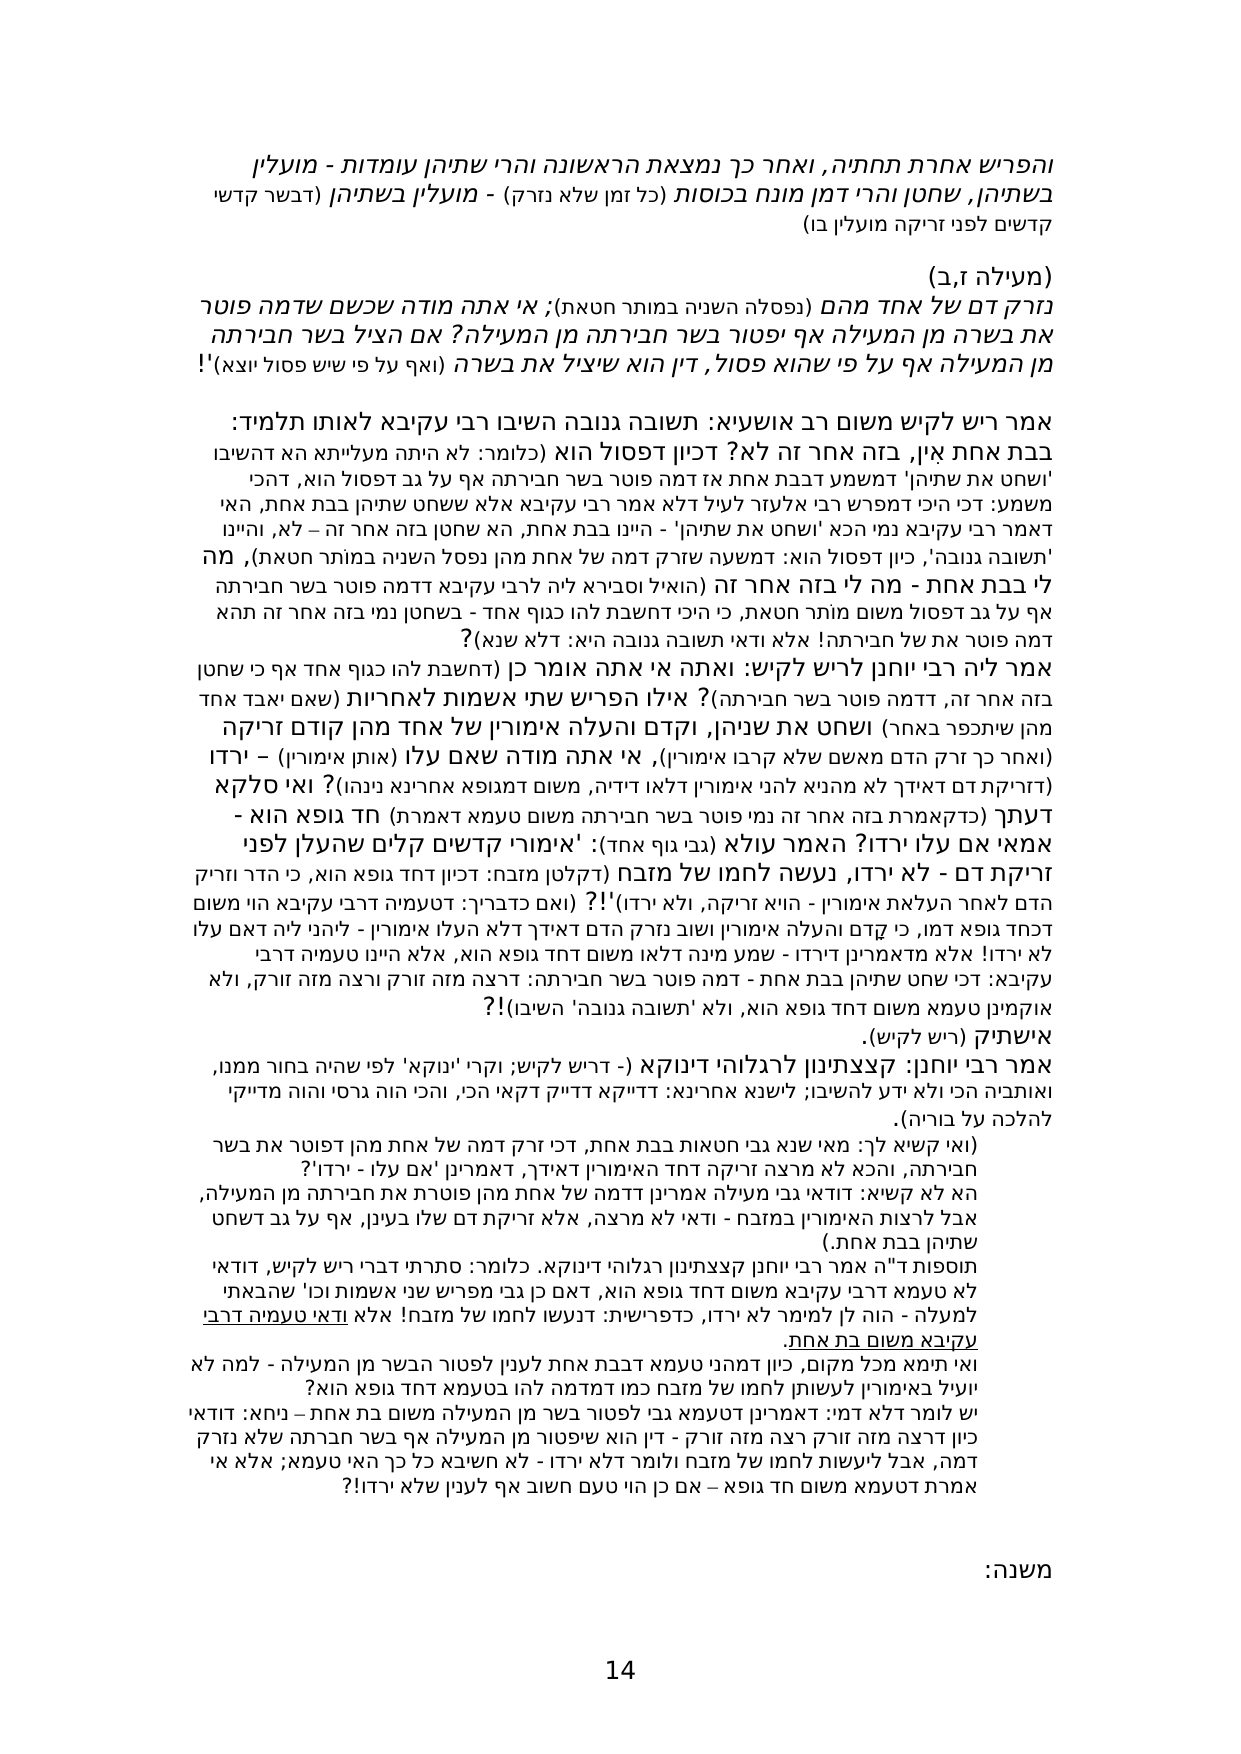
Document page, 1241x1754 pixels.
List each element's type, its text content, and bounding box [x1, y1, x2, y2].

text אישתיק (ריש לקיש). [187, 1021, 1053, 1050]
text (ואי קשיא לך: מאי שנא גבי חטאות בבת אחת, דכי זרק דמה של אחת מהן דפוטר את בשר חבירתה, והכא לא מרצה זריקה דחד האימורין דאידך, דאמרינן 'אם עלו - ירדו'? [187, 1133, 978, 1181]
text הא לא קשיא: דודאי גבי מעילה אמרינן דדמה של אחת מהן פוטרת את חבירתה מן המעילה, אבל לרצות האימורין במזבח - ודאי לא מרצה, אלא זריקת דם שלו בעינן, אף על גב דשחט שתיהן בבת אחת.) [187, 1181, 978, 1254]
text משנה: [187, 1556, 1053, 1585]
text יש לומר דלא דמי: דאמרינן דטעמא גבי לפטור בשר מן המעילה משום בת אחת – ניחא: דודאי כיון דרצה מזה זורק רצה מזה זורק - דין הוא שיפטור מן המעילה אף בשר חברתה שלא נזרק דמה, אבל ליעשות לחמו של מזבח ולומר דלא ירדו - לא חשיבא כל כך האי טעמא; אלא אי אמרת דטעמא משום חד גופא – אם כן הוי טעם חשוב אף לענין שלא ירדו!? [187, 1401, 978, 1498]
text (מעילה ז,ב) [187, 262, 1053, 291]
text והפריש אחרת תחתיה, ואחר כך נמצאת הראשונה והרי שתיהן עומדות - מועלין בשתיהן, שחטן והרי דמן מונח בכוסות (כל זמן שלא נזרק) - מועלין בשתיהן (דבשר קדשי קדשים לפני זריקה מועלין בו) [187, 150, 1053, 238]
text תוספות ד"ה אמר רבי יוחנן קצצתינון רגלוהי דינוקא. כלומר: סתרתי דברי ריש לקיש, דודאי לא טעמא דרבי עקיבא משום דחד גופא הוא, דאם כן גבי מפריש שני אשמות וכו' שהבאתי למעלה - הוה לן למימר לא ירדו, כדפרישית: דנעשו לחמו של מזבח! אלא ודאי טעמיה דרבי עקיבא משום בת אחת. [187, 1254, 978, 1352]
text ואי תימא מכל מקום, כיון דמהני טעמא דבבת אחת לענין לפטור הבשר מן המעילה - למה לא יועיל באימורין לעשותן לחמו של מזבח כמו דמדמה להו בטעמא דחד גופא הוא? [187, 1352, 978, 1401]
text אמר רבי יוחנן: קצצתינון לרגלוהי דינוקא (- דריש לקיש; וקרי 'ינוקא' לפי שהיה בחור ממנו, ואותביה הכי ולא ידע להשיבו; לישנא אחרינא: דדייקא דדייק דקאי הכי, והכי הוה גרסי והוה מדייקי להלכה על בוריה). [187, 1050, 1053, 1133]
text נזרק דם של אחד מהם (נפסלה השניה במותר חטאת); אי אתה מודה שכשם שדמה פוטר את בשרה מן המעילה אף יפטור בשר חבירתה מן המעילה? אם הציל בשר חבירתה מן המעילה אף על פי שהוא פסול, דין הוא שיציל את בשרה (ואף על פי שיש פסול יוצא)'! [187, 291, 1053, 379]
text אמר ליה רבי יוחנן לריש לקיש: ואתה אי אתה אומר כן (דחשבת להו כגוף אחד אף כי שחטן בזה אחר זה, דדמה פוטר בשר חבירתה)? אילו הפריש שתי אשמות לאחריות (שאם יאבד אחד מהן שיתכפר באחר) ושחט את שניהן, וקדם והעלה אימורין של אחד מהן קודם זריקה (ואחר כך זרק הדם מאשם שלא קרבו אימורין), אי אתה מודה שאם עלו (אותן אימורין) – ירדו (דזריקת דם דאידך לא מהניא להני אימורין דלאו דידיה, משום דמגופא אחרינא נינהו)? ואי סלקא דעתך (כדקאמרת בזה אחר זה נמי פוטר בשר חבירתה משום טעמא דאמרת) חד גופא הוא - אמאי אם עלו ירדו? האמר עולא (גבי גוף אחד): 'אימורי קדשים קלים שהעלן לפני זריקת דם - לא ירדו, נעשה לחמו של מזבח (דקלטן מזבח: דכיון דחד גופא הוא, כי הדר וזריק הדם לאחר העלאת אימורין - הויא זריקה, ולא ירדו)'!? (ואם כדבריך: דטעמיה דרבי עקיבא הוי משום דכחד גופא דמו, כי קָדם והעלה אימורין ושוב נזרק הדם דאידך דלא העלו אימורין - ליהני ליה דאם עלו לא ירדו! אלא מדאמרינן דירדו - שמע מינה דלאו משום דחד גופא הוא, אלא היינו טעמיה דרבי עקיבא: דכי שחט שתיהן בבת אחת - דמה פוטר בשר חבירתה: דרצה מזה זורק ורצה מזה זורק, ולא אוקמינן טעמא משום דחד גופא הוא, ולא 'תשובה גנובה' השיבו)!? [187, 653, 1053, 1021]
text אמר ריש לקיש משום רב אושעיא: תשובה גנובה השיבו רבי עקיבא לאותו תלמיד: בבת אחת אִין, בזה אחר זה לא? דכיון דפסול הוא (כלומר: לא היתה מעלייתא הא דהשיבו 'ושחט את שתיהן' דמשמע דבבת אחת אז דמה פוטר בשר חבירתה אף על גב דפסול הוא, דהכי משמע: דכי היכי דמפרש רבי אלעזר לעיל דלא אמר רבי עקיבא אלא ששחט שתיהן בבת אחת, האי דאמר רבי עקיבא נמי הכא 'ושחט את שתיהן' - היינו בבת אחת, הא שחטן בזה אחר זה – לא, והיינו 'תשובה גנובה', כיון דפסול הוא: דמשעה שזרק דמה של אחת מהן נפסל השניה במוֹתר חטאת), מה לי בבת אחת - מה לי בזה אחר זה (הואיל וסבירא ליה לרבי עקיבא דדמה פוטר בשר חבירתה אף על גב דפסול משום מוֹתר חטאת, כי היכי דחשבת להו כגוף אחד - בשחטן נמי בזה אחר זה תהא דמה פוטר את של חבירתה! אלא ודאי תשובה גנובה היא: דלא שנא)? [187, 407, 1053, 653]
